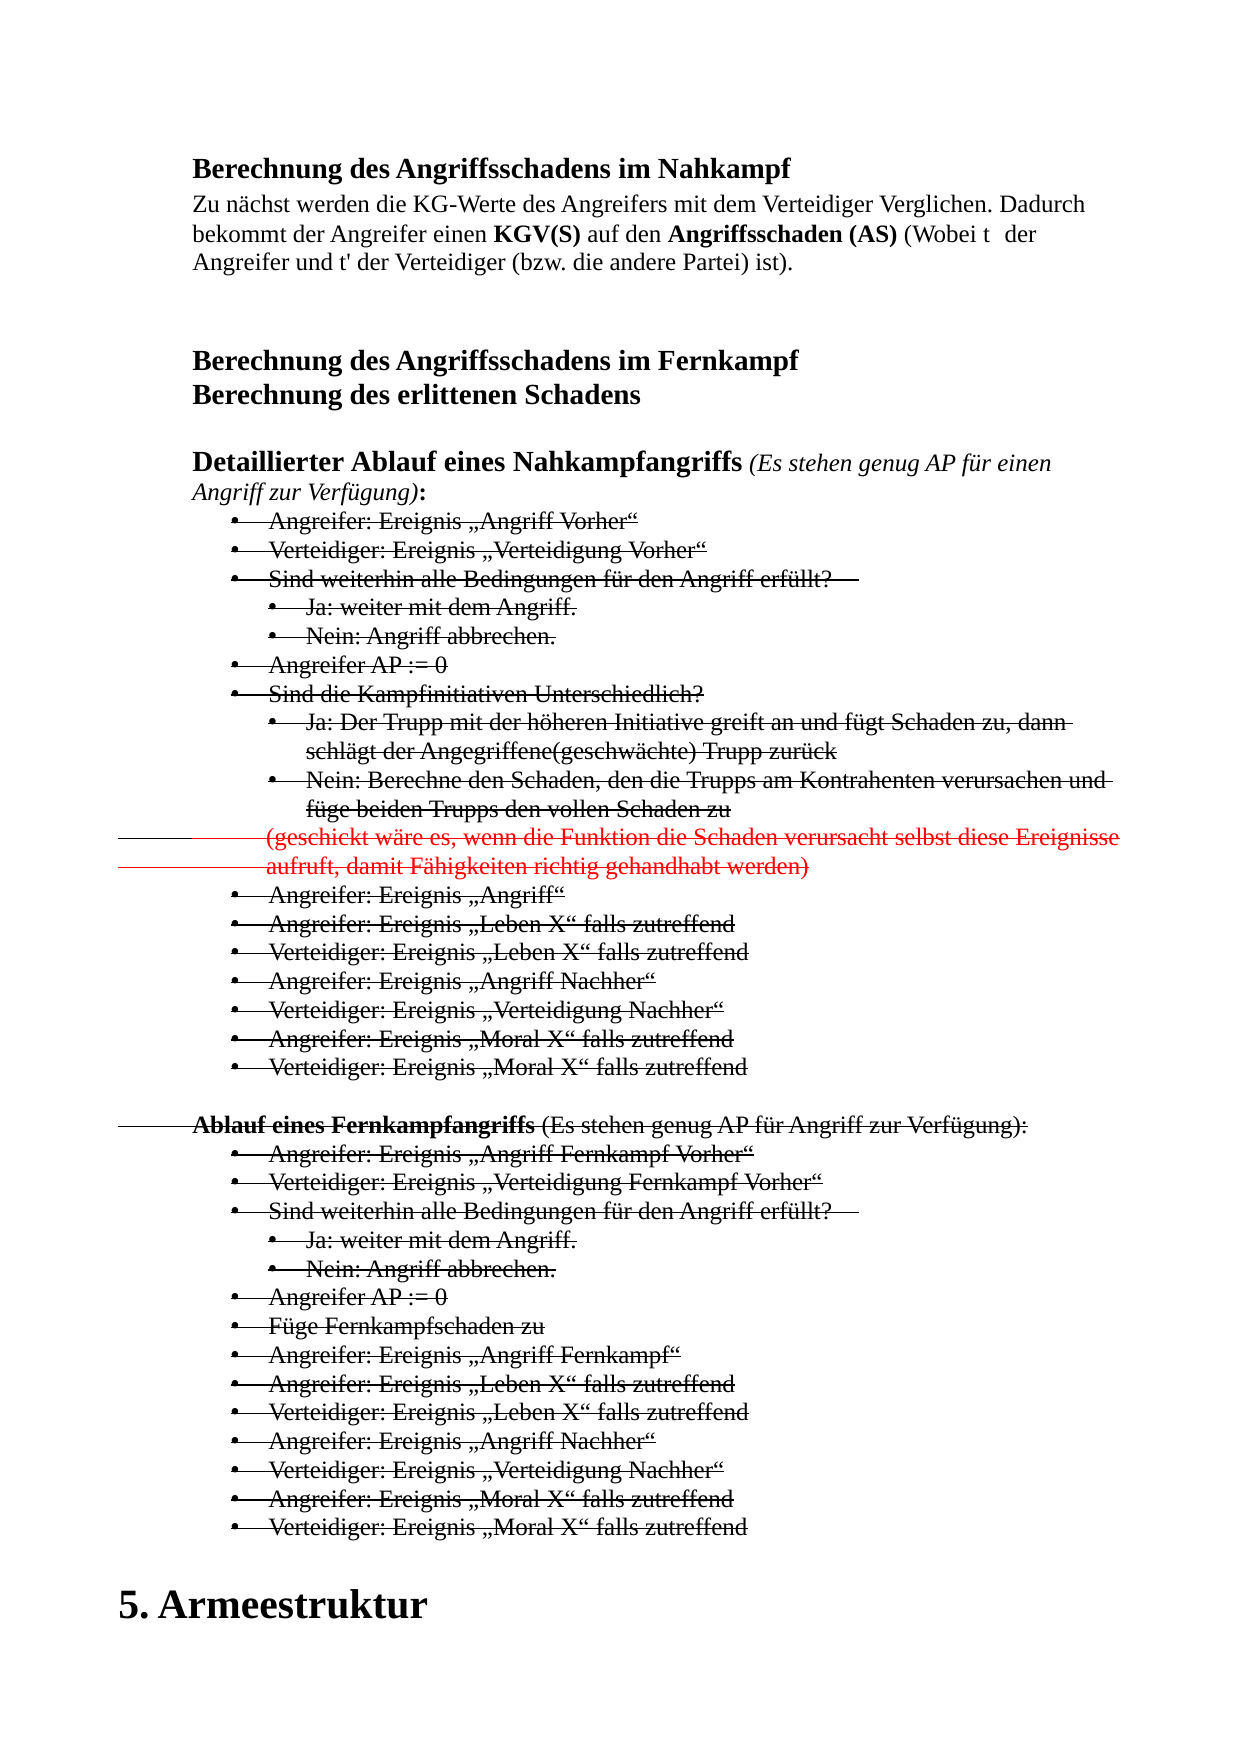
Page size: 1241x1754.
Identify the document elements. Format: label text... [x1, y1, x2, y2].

list Verteidiger: Ereignis „Leben X“ falls zutreffend [231, 937, 1122, 966]
list Verteidiger: Ereignis „Verteidigung Fernkampf Vorher“ [231, 1167, 1122, 1196]
list Füge Fernkampfschaden zu [231, 1311, 1122, 1340]
text Berechnung des erlittenen Schadens [118, 377, 1122, 410]
list Verteidiger: Ereignis „Moral X“ falls zutreffend [231, 1512, 1122, 1541]
list Verteidiger: Ereignis „Moral X“ falls zutreffend [231, 1052, 1122, 1081]
text Berechnung des Angriffsschadens im Nahkampf [118, 152, 1122, 185]
list Nein: Berechne den Schaden, den die Trupps am Kontrahenten verursachen und füge beiden Trupps den vollen Schaden zu [268, 765, 1122, 822]
list Verteidiger: Ereignis „Verteidigung Nachher“ [231, 995, 1122, 1024]
list Nein: Angriff abbrechen. [268, 621, 1122, 650]
text Zu nächst werden die KG-Werte des Angreifers mit dem Verteidiger Verglichen. Dadurch bekommt der Angreifer einen KGV(S) auf den Angriffsschaden (AS) (Wobei t der Angreifer und t' der Verteidiger (bzw. die andere Partei) ist). [118, 185, 1122, 276]
list Angreifer AP := 0 [231, 1282, 1122, 1311]
list Nein: Angriff abbrechen. [268, 1254, 1122, 1282]
list Angreifer: Ereignis „Angriff Vorher“ [231, 506, 1122, 535]
list Angreifer: Ereignis „Angriff Fernkampf Vorher“ [231, 1139, 1122, 1167]
list Angreifer: Ereignis „Moral X“ falls zutreffend [231, 1024, 1122, 1052]
list Verteidiger: Ereignis „Verteidigung Nachher“ [231, 1455, 1122, 1484]
list Angreifer: Ereignis „Angriff“ [231, 880, 1122, 909]
list Ja: weiter mit dem Angriff. [268, 592, 1122, 621]
text Detaillierter Ablauf eines Nahkampfangriffs (Es stehen genug AP für einen Angriff zur Verfügung): [118, 444, 1122, 506]
text Berechnung des Angriffsschadens im Fernkampf [118, 343, 1122, 377]
list Angreifer: Ereignis „Angriff Nachher“ [231, 1426, 1122, 1455]
list Verteidiger: Ereignis „Verteidigung Vorher“ [231, 535, 1122, 564]
list Sind weiterhin alle Bedingungen für den Angriff erfüllt? [231, 1196, 1122, 1225]
list Ja: weiter mit dem Angriff. [268, 1225, 1122, 1254]
list Angreifer AP := 0 [231, 650, 1122, 679]
list Ja: Der Trupp mit der höheren Initiative greift an und fügt Schaden zu, dann schlägt der Angegriffene(geschwächte) Trupp zurück [268, 707, 1122, 765]
list Verteidiger: Ereignis „Leben X“ falls zutreffend [231, 1397, 1122, 1426]
list Angreifer: Ereignis „Angriff Nachher“ [231, 966, 1122, 995]
text (geschickt wäre es, wenn die Funktion die Schaden verursacht selbst diese Ereignisse aufruft, damit Fähigkeiten richtig gehandhabt werden) [118, 822, 1122, 880]
text 5. Armeestruktur [118, 1579, 1122, 1627]
list Angreifer: Ereignis „Leben X“ falls zutreffend [231, 1369, 1122, 1397]
list Sind die Kampfinitiativen Unterschiedlich? [231, 679, 1122, 707]
text Ablauf eines Fernkampfangriffs (Es stehen genug AP für Angriff zur Verfügung): [118, 1110, 1122, 1139]
list Angreifer: Ereignis „Leben X“ falls zutreffend [231, 909, 1122, 937]
list Angreifer: Ereignis „Moral X“ falls zutreffend [231, 1484, 1122, 1512]
list Sind weiterhin alle Bedingungen für den Angriff erfüllt? [231, 564, 1122, 592]
list Angreifer: Ereignis „Angriff Fernkampf“ [231, 1340, 1122, 1369]
